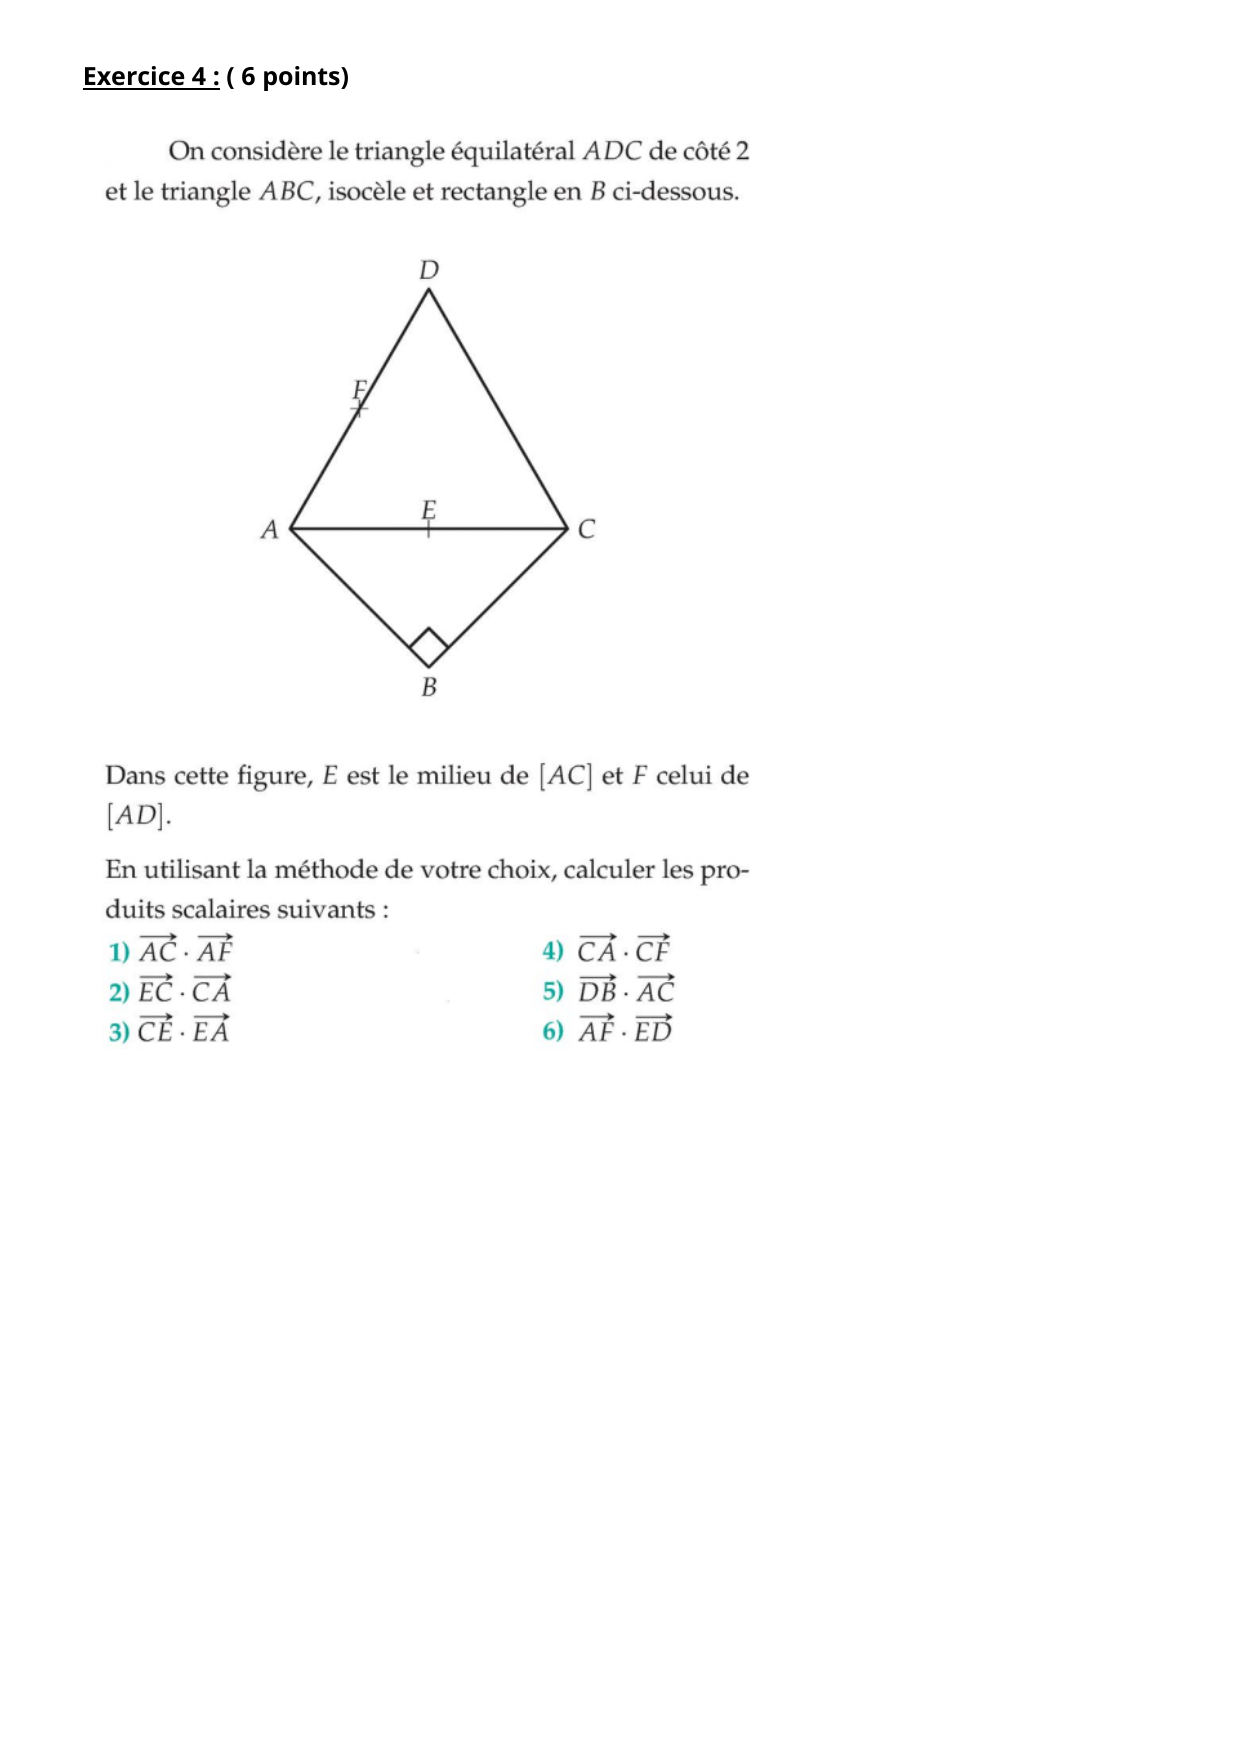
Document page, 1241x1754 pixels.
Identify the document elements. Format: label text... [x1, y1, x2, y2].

picture [82, 127, 764, 1057]
text Exercice 4 : ( 6 points) [83, 59, 1157, 93]
